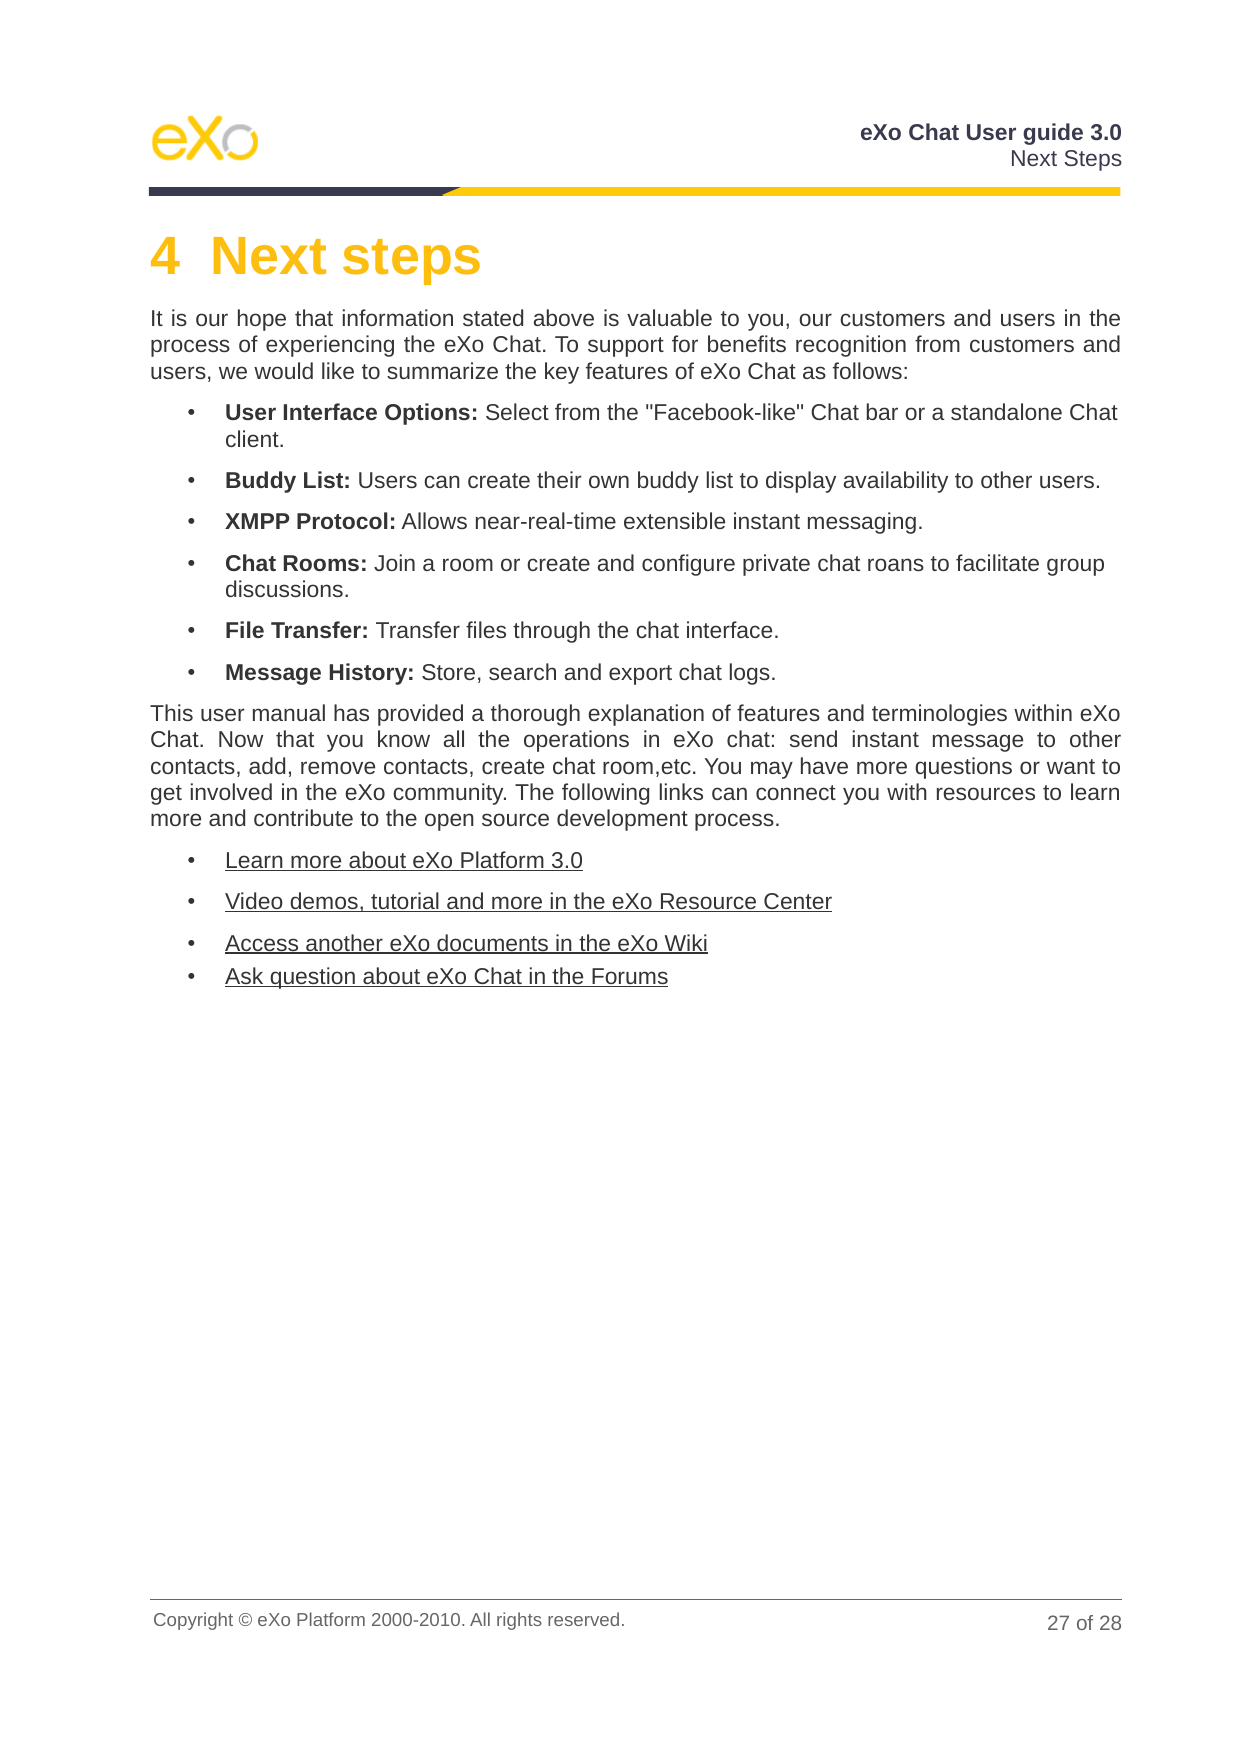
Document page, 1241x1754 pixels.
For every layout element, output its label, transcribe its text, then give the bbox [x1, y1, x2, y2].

list Buddy List: Users can create their own buddy list to display availability to other users. [187, 467, 1122, 493]
list User Interface Options: Select from the "Facebook-like" Chat bar or a standalone Chat client. [187, 399, 1122, 452]
picture [152, 115, 259, 161]
text This user manual has provided a thorough explanation of features and terminologies within eXo Chat. Now that you know all the operations in eXo chat: send instant message to other contacts, add, remove contacts, create chat room,etc. You may have more questions or want to get involved in the eXo community. The following links can connect you with resources to learn more and contribute to the open source development process. [150, 700, 1122, 832]
list Access another eXo documents in the eXo Wiki [187, 929, 1122, 956]
list Ask question about eXo Chat in the Forums [187, 963, 1122, 990]
list Video demos, tutorial and more in the eXo Resource Center [187, 888, 1122, 914]
list Learn more about eXo Platform 3.0 [187, 847, 1122, 873]
list File Transfer: Transfer files through the chat interface. [187, 617, 1122, 644]
text It is our hope that information stated above is valuable to you, our customers and users in the process of experiencing the eXo Chat. To support for benefits recognition from customers and users, we would like to summarize the key features of eXo Chat as follows: [150, 305, 1122, 384]
subtitle Next steps [150, 223, 1122, 286]
list Message History: Store, search and export chat logs. [187, 659, 1122, 685]
picture [148, 187, 1121, 196]
list XMPP Protocol: Allows near-real-time extensible instant messaging. [187, 508, 1122, 534]
list Chat Rooms: Join a room or create and configure private chat roans to facilitate group discussions. [187, 549, 1122, 602]
